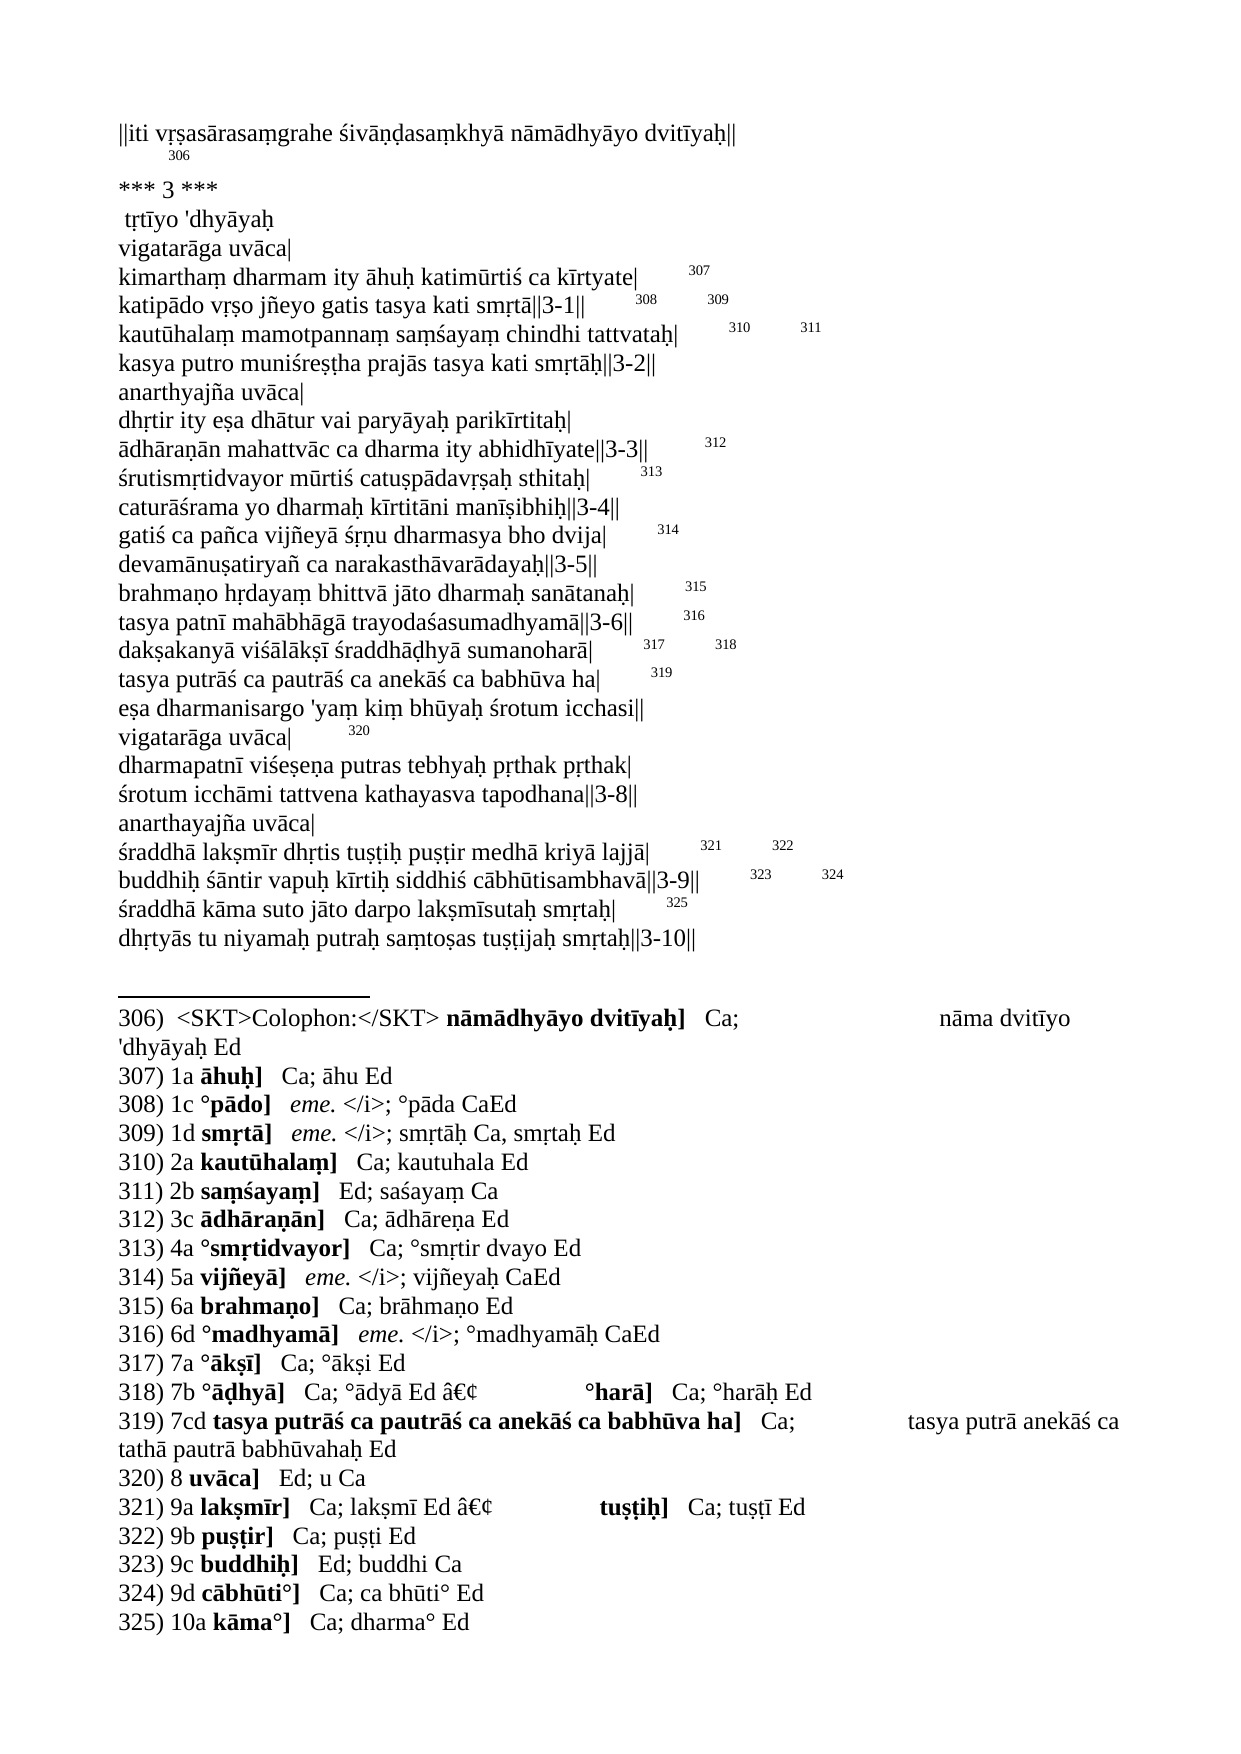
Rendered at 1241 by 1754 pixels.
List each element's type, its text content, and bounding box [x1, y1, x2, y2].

text eṣa dharmanisargo 'yaṃ kiṃ bhūyaḥ śrotum icchasi|| [118, 693, 1122, 722]
text ) 9d cābhūti°] Ca; ca bhūti° Ed [118, 1578, 1122, 1607]
text ) 7cd tasya putrāś ca pautrāś ca anekāś ca babhūva ha] Ca; tasya putrā anekāś ca tathā pautrā babhūvahaḥ Ed [118, 1406, 1122, 1463]
text śraddhā lakṣmīr dhṛtis tuṣṭiḥ puṣṭir medhā kriyā lajjā| [118, 837, 1122, 866]
text kautūhalaṃ mamotpannaṃ saṃśayaṃ chindhi tattvataḥ| [118, 319, 1122, 348]
text gatiś ca pañca vijñeyā śṛṇu dharmasya bho dvija| [118, 521, 1122, 549]
text śrutismṛtidvayor mūrtiś catuṣpādavṛṣaḥ sthitaḥ| [118, 463, 1122, 492]
text katipādo vṛṣo jñeyo gatis tasya kati smṛtā||3-1|| [118, 291, 1122, 319]
text ) 1c °pādo] eme. </i>; °pāda CaEd [118, 1089, 1122, 1118]
text caturāśrama yo dharmaḥ kīrtitāni manīṣibhiḥ||3-4|| [118, 492, 1122, 521]
text *** 3 *** [118, 176, 1122, 204]
text dhṛtyās tu niyamaḥ putraḥ saṃtoṣas tuṣṭijaḥ smṛtaḥ||3-10|| [118, 923, 1122, 952]
text ) 1a āhuḥ] Ca; āhu Ed [118, 1061, 1122, 1089]
text devamānuṣatiryañ ca narakasthāvarādayaḥ||3-5|| [118, 549, 1122, 578]
text ) 2a kautūhalaṃ] Ca; kautuhala Ed [118, 1147, 1122, 1176]
text ) 4a °smṛtidvayor] Ca; °smṛtir dvayo Ed [118, 1233, 1122, 1262]
text dakṣakanyā viśālākṣī śraddhāḍhyā sumanoharā| [118, 636, 1122, 664]
text dharmapatnī viśeṣeṇa putras tebhyaḥ pṛthak pṛthak| [118, 751, 1122, 779]
text ) 5a vijñeyā] eme. </i>; vijñeyaḥ CaEd [118, 1262, 1122, 1291]
text ) 7b °āḍhyā] Ca; °ādyā Ed â€¢ °harā] Ca; °harāḥ Ed [118, 1377, 1122, 1406]
text śrotum icchāmi tattvena kathayasva tapodhana||3-8|| [118, 779, 1122, 808]
text ) 2b saṃśayaṃ] Ed; saśayaṃ Ca [118, 1176, 1122, 1204]
text ) 7a °ākṣī] Ca; °ākṣi Ed [118, 1348, 1122, 1377]
text kasya putro muniśreṣṭha prajās tasya kati smṛtāḥ||3-2|| [118, 348, 1122, 377]
text ) 1d smṛtā] eme. </i>; smṛtāḥ Ca, smṛtaḥ Ed [118, 1118, 1122, 1147]
text kimarthaṃ dharmam ity āhuḥ katimūrtiś ca kīrtyate| [118, 262, 1122, 291]
text ) 3c ādhāraṇān] Ca; ādhāreṇa Ed [118, 1204, 1122, 1233]
text ) 6a brahmaṇo] Ca; brāhmaṇo Ed [118, 1291, 1122, 1319]
text ) <SKT>Colophon:</SKT> nāmādhyāyo dvitīyaḥ] Ca; nāma dvitīyo 'dhyāyaḥ Ed [118, 1003, 1122, 1061]
text brahmaṇo hṛdayaṃ bhittvā jāto dharmaḥ sanātanaḥ| [118, 578, 1122, 607]
text anarthayajña uvāca| [118, 808, 1122, 837]
text tasya putrāś ca pautrāś ca anekāś ca babhūva ha| [118, 664, 1122, 693]
text ) 9a lakṣmīr] Ca; lakṣmī Ed â€¢ tuṣṭiḥ] Ca; tuṣṭī Ed [118, 1492, 1122, 1521]
text ) 8 uvāca] Ed; u Ca [118, 1463, 1122, 1492]
text tṛtīyo 'dhyāyaḥ [118, 204, 1122, 233]
text dhṛtir ity eṣa dhātur vai paryāyaḥ parikīrtitaḥ| [118, 406, 1122, 434]
text ) 9b puṣṭir] Ca; puṣṭi Ed [118, 1521, 1122, 1549]
text ||iti vṛṣasārasaṃgrahe śivāṇḍasaṃkhyā nāmādhyāyo dvitīyaḥ|| [118, 118, 1122, 147]
text tasya patnī mahābhāgā trayodaśasumadhyamā||3-6|| [118, 607, 1122, 636]
text ) 6d °madhyamā] eme. </i>; °madhyamāḥ CaEd [118, 1319, 1122, 1348]
text buddhiḥ śāntir vapuḥ kīrtiḥ siddhiś cābhūtisambhavā||3-9|| [118, 866, 1122, 894]
text ) 9c buddhiḥ] Ed; buddhi Ca [118, 1549, 1122, 1578]
text vigatarāga uvāca| [118, 722, 1122, 751]
text vigatarāga uvāca| [118, 233, 1122, 262]
text ādhāraṇān mahattvāc ca dharma ity abhidhīyate||3-3|| [118, 434, 1122, 463]
text ) 10a kāma°] Ca; dharma° Ed [118, 1607, 1122, 1636]
text śraddhā kāma suto jāto darpo lakṣmīsutaḥ smṛtaḥ| [118, 894, 1122, 923]
text anarthyajña uvāca| [118, 377, 1122, 406]
